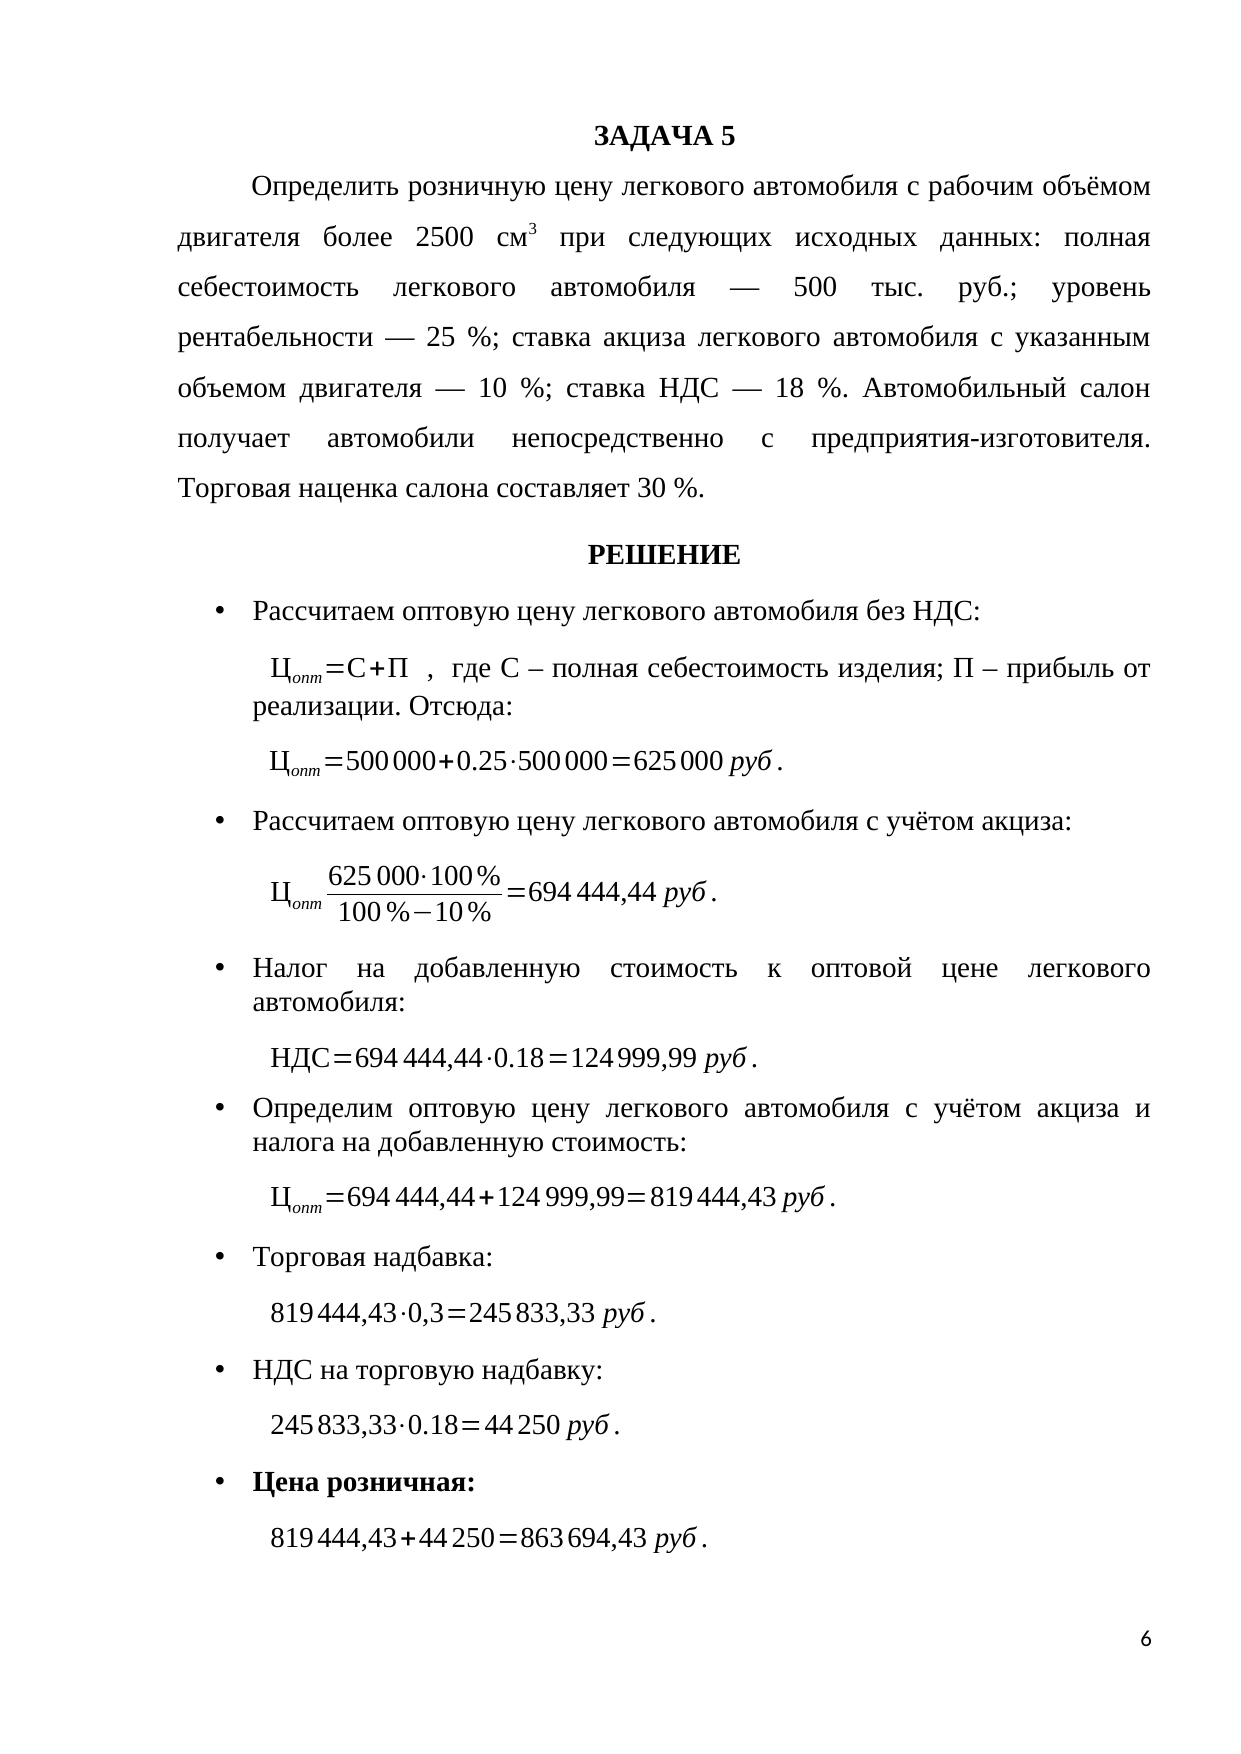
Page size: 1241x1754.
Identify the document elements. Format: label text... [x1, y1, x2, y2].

list Рассчитаем оптовую цену легкового автомобиля без НДС: [215, 593, 1152, 627]
list Цена розничная: [215, 1464, 1152, 1498]
text РЕШЕНИЕ [177, 537, 1152, 571]
subtitle ЗАДАЧА 5 [177, 118, 1152, 152]
list Определим оптовую цену легкового автомобиля с учётом акциза и налога на добавленную стоимость: [215, 1091, 1152, 1158]
text Определить розничную цену легкового автомобиля с рабочим объёмом двигателя более 2500 см3 при следующих исходных данных: полная себестоимость легкового автомобиля — 500 тыс. руб.; уровень рентабельности — 25 %; ставка акциза легкового автомобиля с указанным объемом двигателя — 10 %; ставка НДС — 18 %. Автомобильный салон получает автомобили непосредственно с предприятия-изготовителя. Торговая наценка салона составляет 30 %. [177, 168, 1152, 504]
list Рассчитаем оптовую цену легкового автомобиля с учётом акциза: [215, 803, 1152, 837]
list НДС на торговую надбавку: [215, 1352, 1152, 1386]
list , где С – полная себестоимость изделия; П – прибыль от реализации. Отсюда: [215, 650, 1152, 721]
list Налог на добавленную стоимость к оптовой цене легкового автомобиля: [215, 951, 1152, 1018]
list Торговая надбавка: [215, 1239, 1152, 1273]
